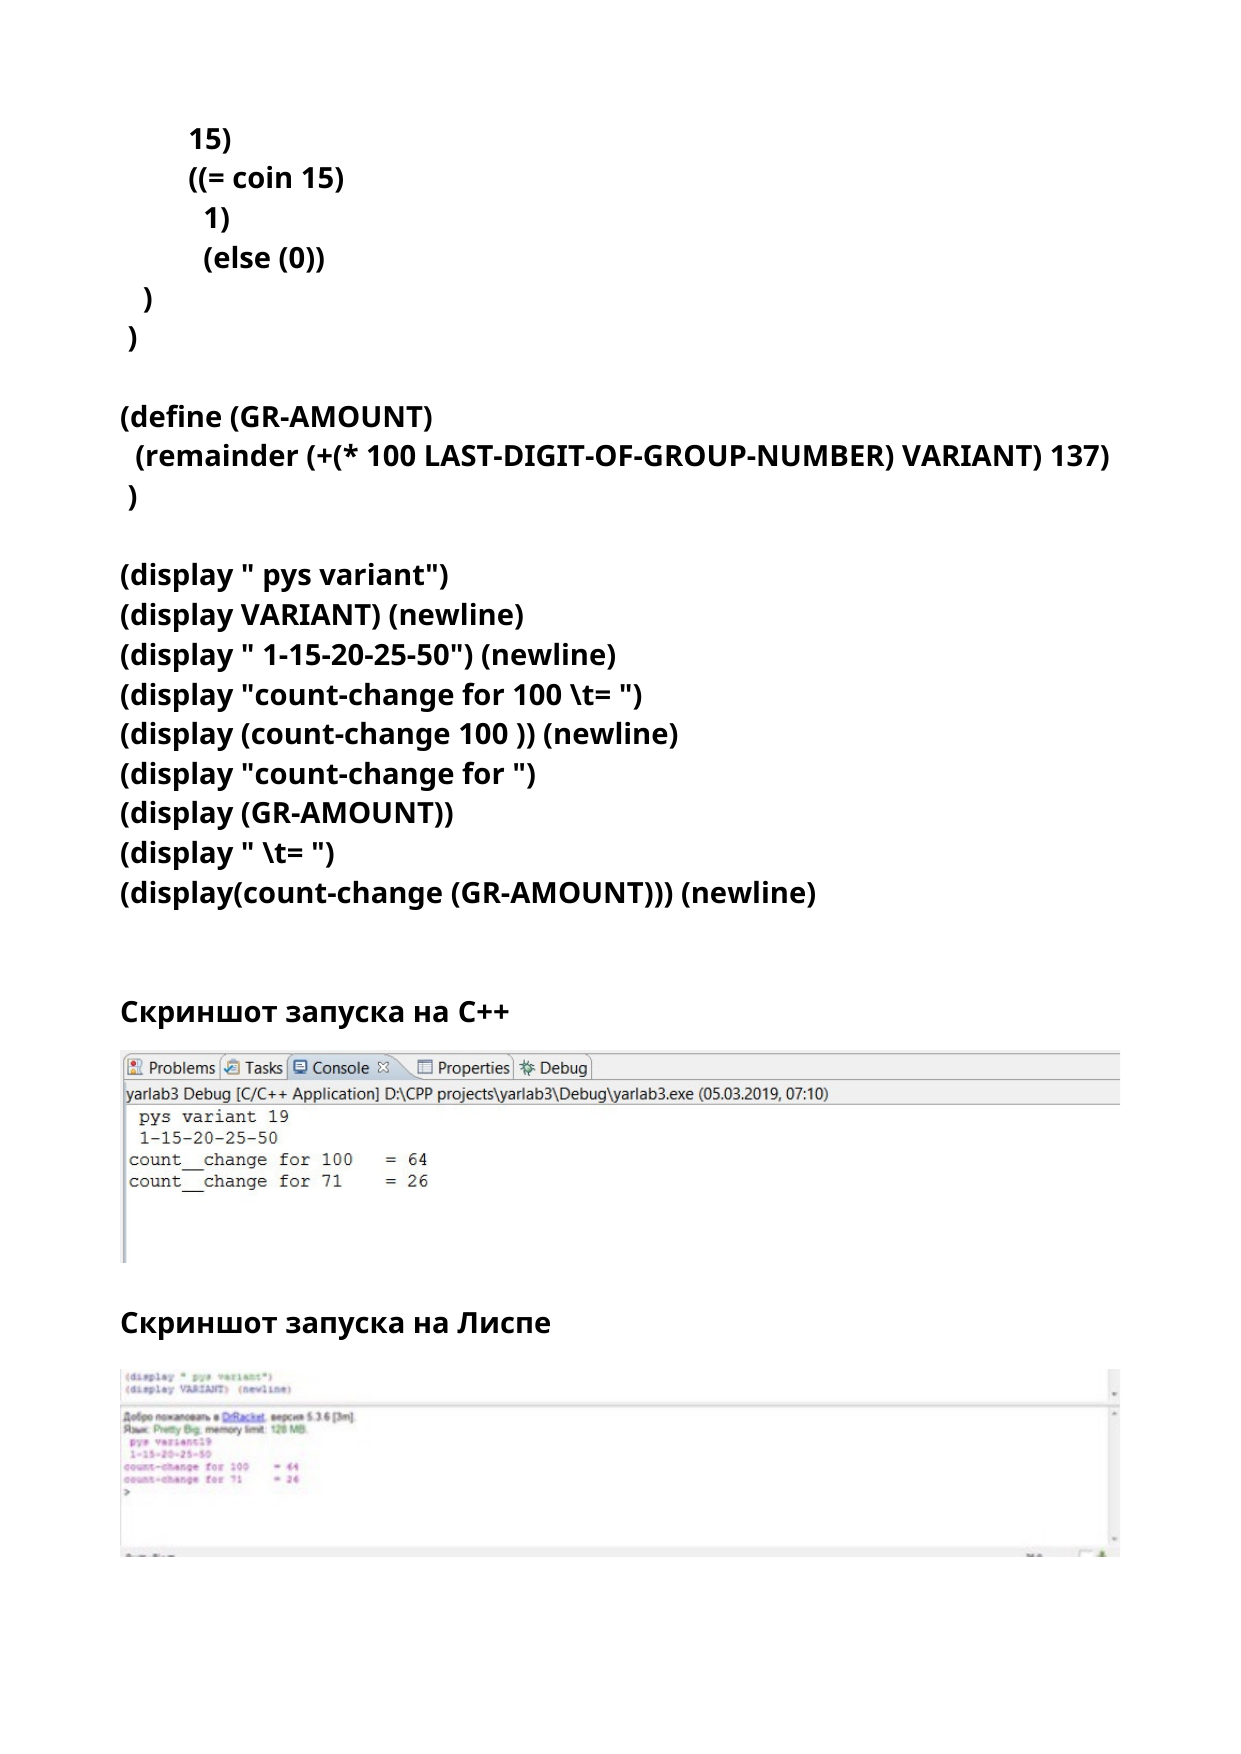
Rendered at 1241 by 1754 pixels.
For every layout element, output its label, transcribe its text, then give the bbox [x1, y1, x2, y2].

text (else (0)) [120, 237, 1120, 277]
text 1) [120, 197, 1120, 237]
text Скриншот запуска на C++ [120, 991, 1120, 1031]
text (display " pys variant") [120, 555, 1120, 594]
picture [120, 1369, 1121, 1557]
text (display " 1-15-20-25-50") (newline) [120, 634, 1120, 674]
text (define (GR-AMOUNT) [120, 396, 1120, 436]
text Скриншот запуска на Лиспе [120, 1302, 1120, 1342]
text (display "count-change for ") [120, 753, 1120, 793]
text (display VARIANT) (newline) [120, 594, 1120, 634]
text ((= coin 15) [120, 158, 1120, 197]
text (display (count-change 100 )) (newline) [120, 713, 1120, 753]
text (display " \t= ") [120, 832, 1120, 872]
picture [120, 1050, 1121, 1263]
text (display "count-change for 100 \t= ") [120, 674, 1120, 713]
text (display(count-change (GR-AMOUNT))) (newline) [120, 872, 1120, 912]
text (display (GR-AMOUNT)) [120, 793, 1120, 832]
text ) [120, 277, 1120, 317]
text ) [120, 475, 1120, 515]
text (remainder (+(* 100 LAST-DIGIT-OF-GROUP-NUMBER) VARIANT) 137) [120, 436, 1120, 475]
text 15) [120, 118, 1120, 158]
text ) [120, 317, 1120, 356]
